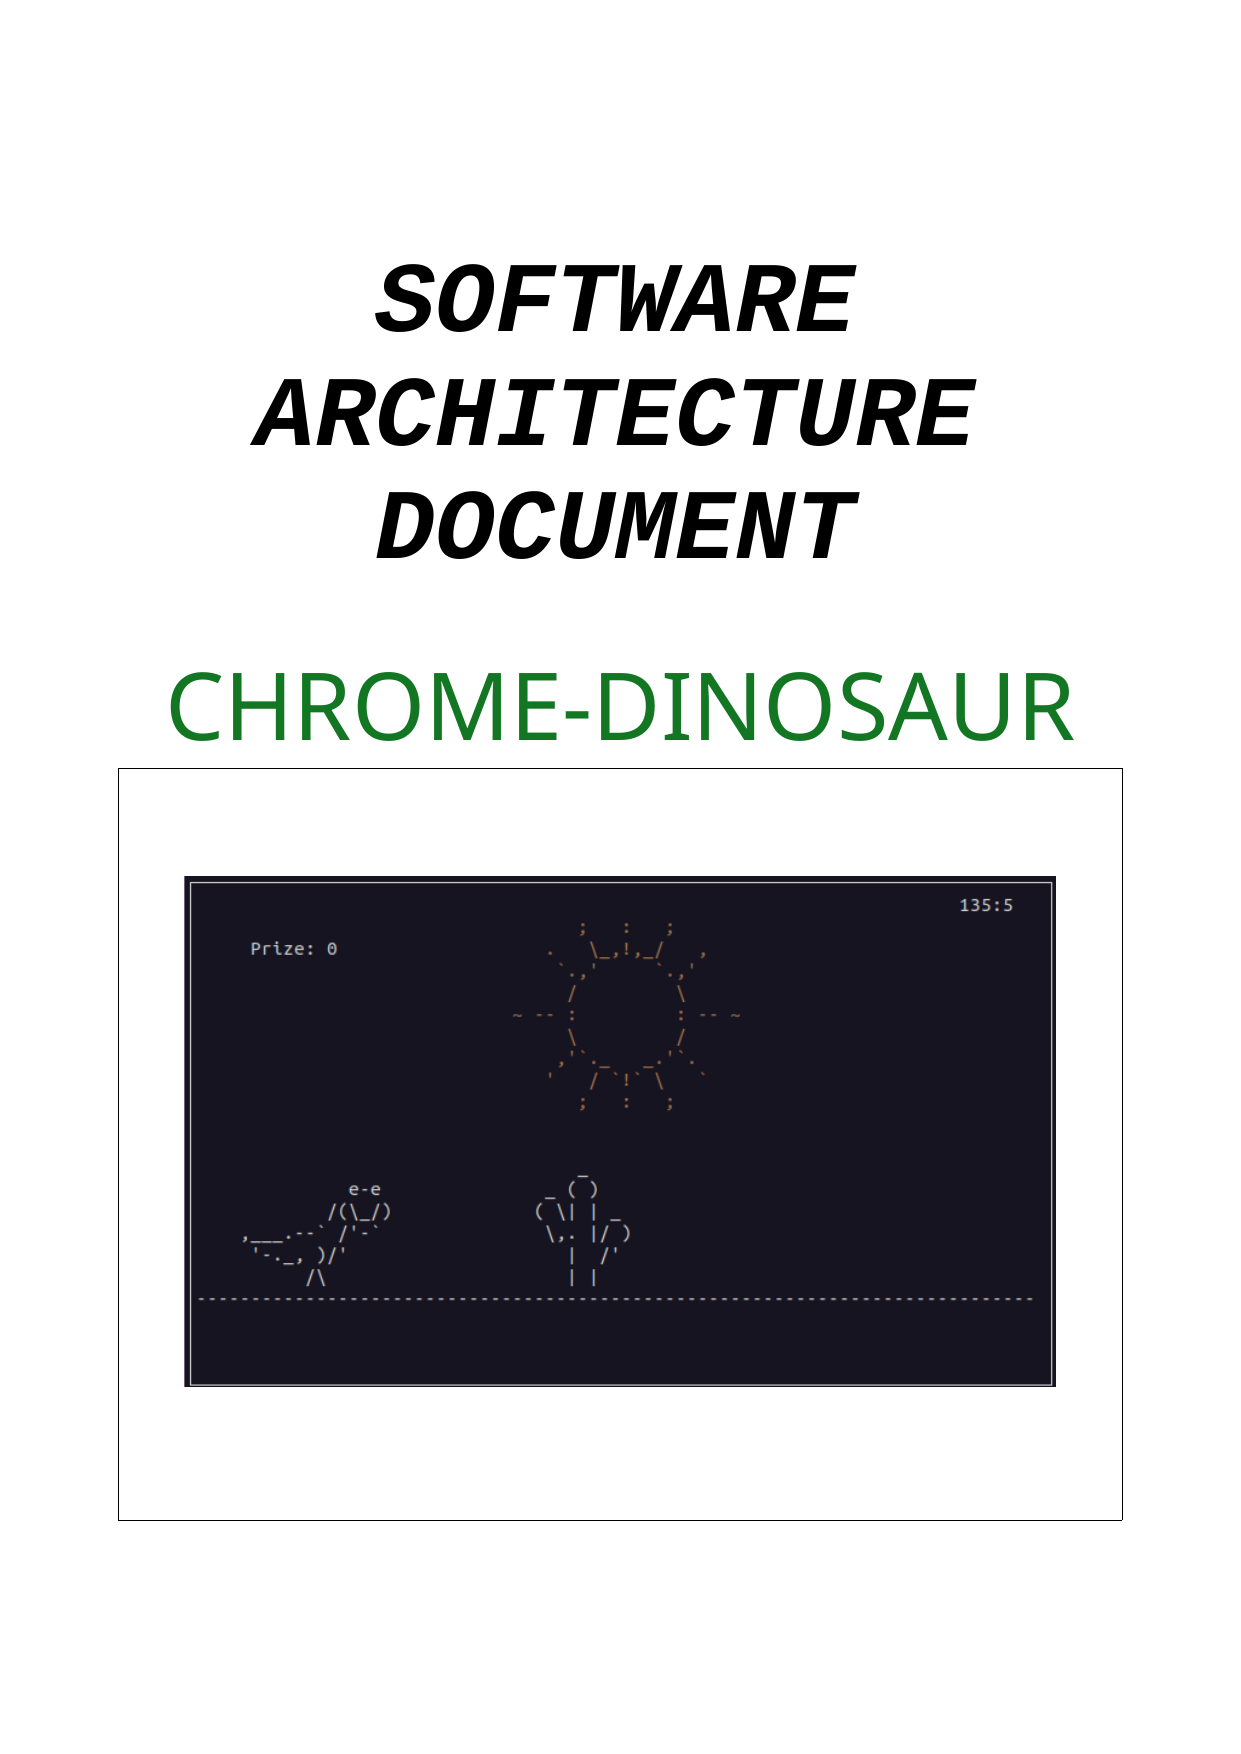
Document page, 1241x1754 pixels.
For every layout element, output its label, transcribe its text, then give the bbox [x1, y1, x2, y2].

picture [184, 876, 1056, 1387]
table_header [119, 769, 1122, 1519]
text SOFTWARE ARCHITECTURE DOCUMENT [118, 248, 1122, 588]
text CHROME-DINOSAUR [118, 640, 1122, 768]
